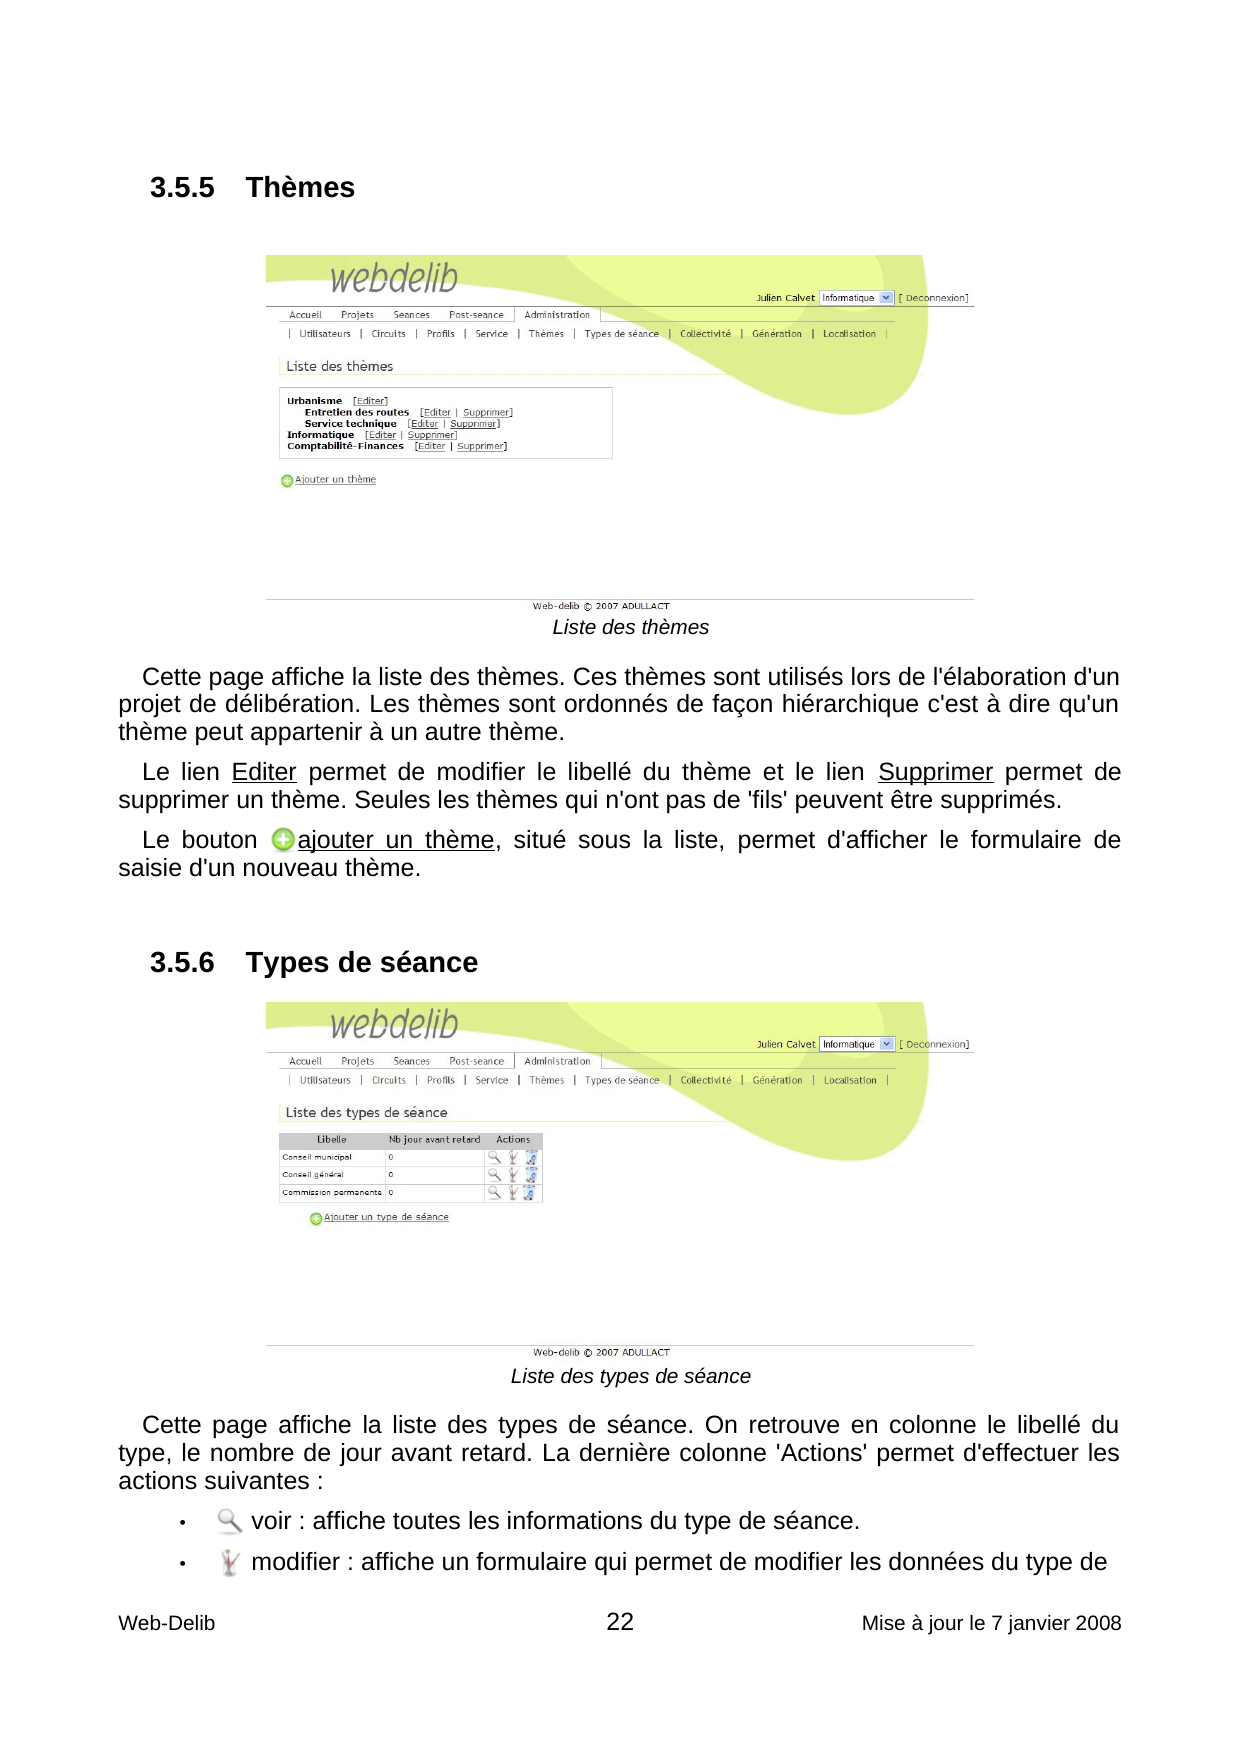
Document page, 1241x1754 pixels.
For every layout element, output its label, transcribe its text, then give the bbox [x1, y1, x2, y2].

picture [269, 825, 298, 854]
subtitle Types de séance [118, 946, 1122, 978]
picture [216, 1507, 245, 1536]
picture [216, 1549, 245, 1577]
text Cette page affiche la liste des types de séance. On retrouve en colonne le libellé du type, le nombre de jour avant retard. La dernière colonne 'Actions' permet d'effectuer les actions suivantes : [118, 1411, 1122, 1495]
text Cette page affiche la liste des thèmes. Ces thèmes sont utilisés lors de l'élaboration d'un projet de délibération. Les thèmes sont ordonnés de façon hiérarchique c'est à dire qu'un thème peut appartenir à un autre thème. [118, 662, 1122, 746]
list voir : affiche toutes les informations du type de séance. [245, 1507, 1122, 1536]
text Liste des types de séance [118, 1003, 1122, 1387]
text Liste des thèmes [118, 268, 1122, 639]
text Le lien Editer permet de modifier le libellé du thème et le lien Supprimer permet de supprimer un thème. Seules les thèmes qui n'ont pas de 'fils' peuvent être supprimés. [118, 758, 1122, 814]
picture [265, 1002, 975, 1365]
list modifier : affiche un formulaire qui permet de modifier les données du type de [156, 1548, 1122, 1578]
picture [265, 255, 975, 616]
text Le bouton ajouter un thème, situé sous la liste, permet d'afficher le formulaire de saisie d'un nouveau thème. [118, 825, 1122, 881]
list voir : affiche toutes les informations du type de séance. [156, 1507, 216, 1536]
subtitle Thèmes [118, 171, 1122, 204]
